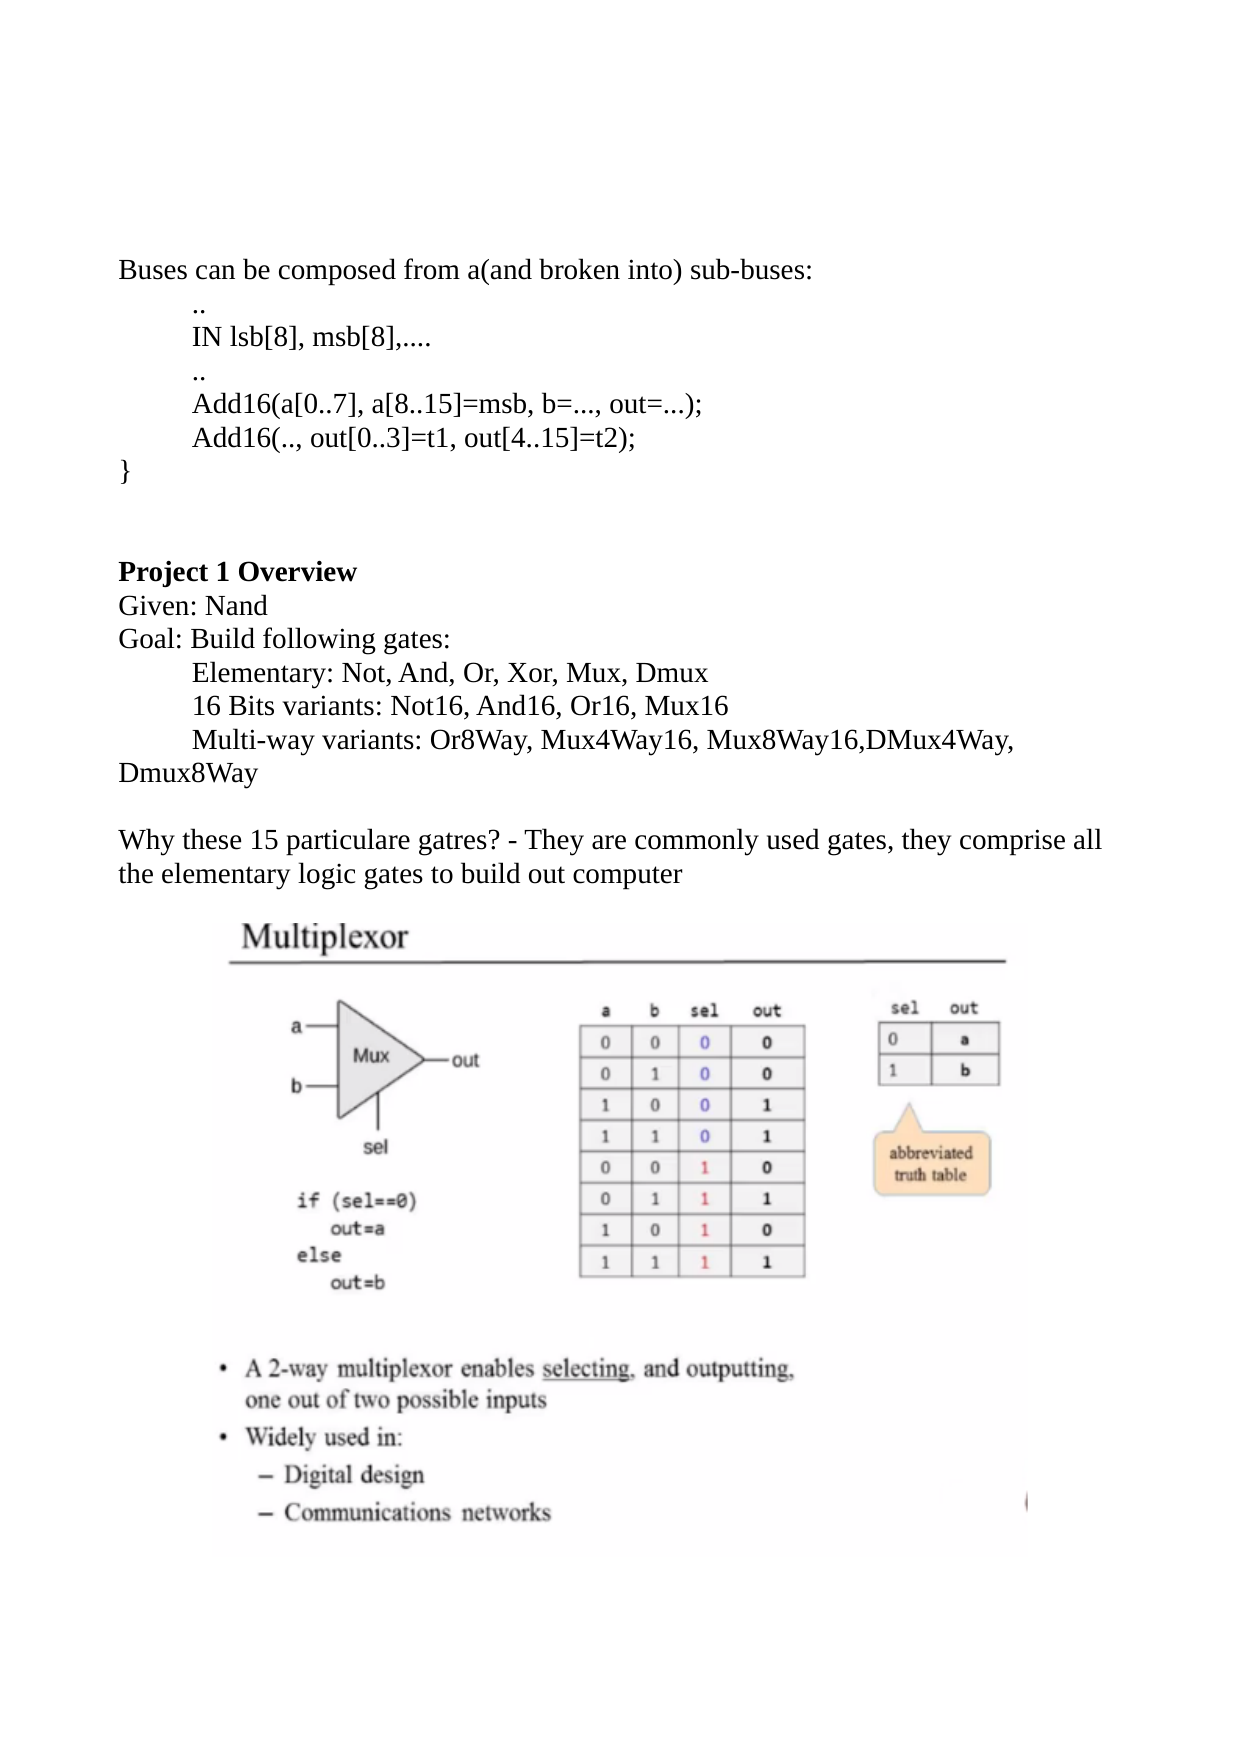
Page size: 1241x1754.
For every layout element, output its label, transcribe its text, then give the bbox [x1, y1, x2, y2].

text Buses can be composed from a(and broken into) sub-buses: [118, 252, 1122, 286]
text .. [118, 353, 1122, 386]
text Add16(a[0..7], a[8..15]=msb, b=..., out=...); [118, 386, 1122, 420]
text Multi-way variants: Or8Way, Mux4Way16, Mux8Way16,DMux4Way, Dmux8Way [118, 722, 1122, 789]
text Why these 15 particulare gatres? - They are commonly used gates, they comprise all the elementary logic gates to build out computer [118, 822, 1122, 889]
text Elementary: Not, And, Or, Xor, Mux, Dmux [118, 655, 1122, 688]
text IN lsb[8], msb[8],.... [118, 319, 1122, 353]
text Project 1 Overview [118, 554, 1122, 588]
text Add16(.., out[0..3]=t1, out[4..15]=t2); [118, 420, 1122, 453]
text 16 Bits variants: Not16, And16, Or16, Mux16 [118, 688, 1122, 722]
text Goal: Build following gates: [118, 621, 1122, 655]
text Given: Nand [118, 588, 1122, 621]
text } [118, 453, 1122, 487]
text .. [118, 286, 1122, 319]
